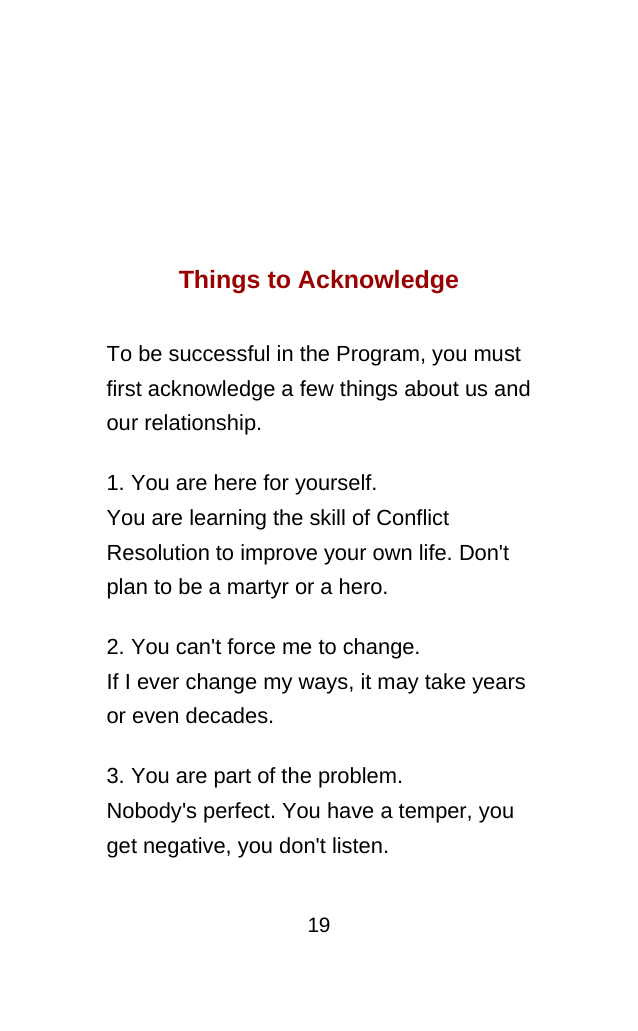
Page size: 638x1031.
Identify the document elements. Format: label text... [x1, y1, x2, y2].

text 1. You are here for yourself. [106, 470, 531, 495]
text If I ever change my ways, it may take years or even decades. [106, 669, 531, 728]
subtitle Things to Acknowledge [106, 265, 531, 293]
text To be successful in the Program, you must first acknowledge a few things about us and our relationship. [106, 341, 531, 435]
text Nobody's perfect. You have a temper, you get negative, you don't listen. [106, 798, 531, 858]
text You are learning the skill of Conflict Resolution to improve your own life. Don't plan to be a martyr or a hero. [106, 505, 531, 599]
text 2. You can't force me to change. [106, 634, 531, 659]
text 3. You are part of the problem. [106, 763, 531, 788]
